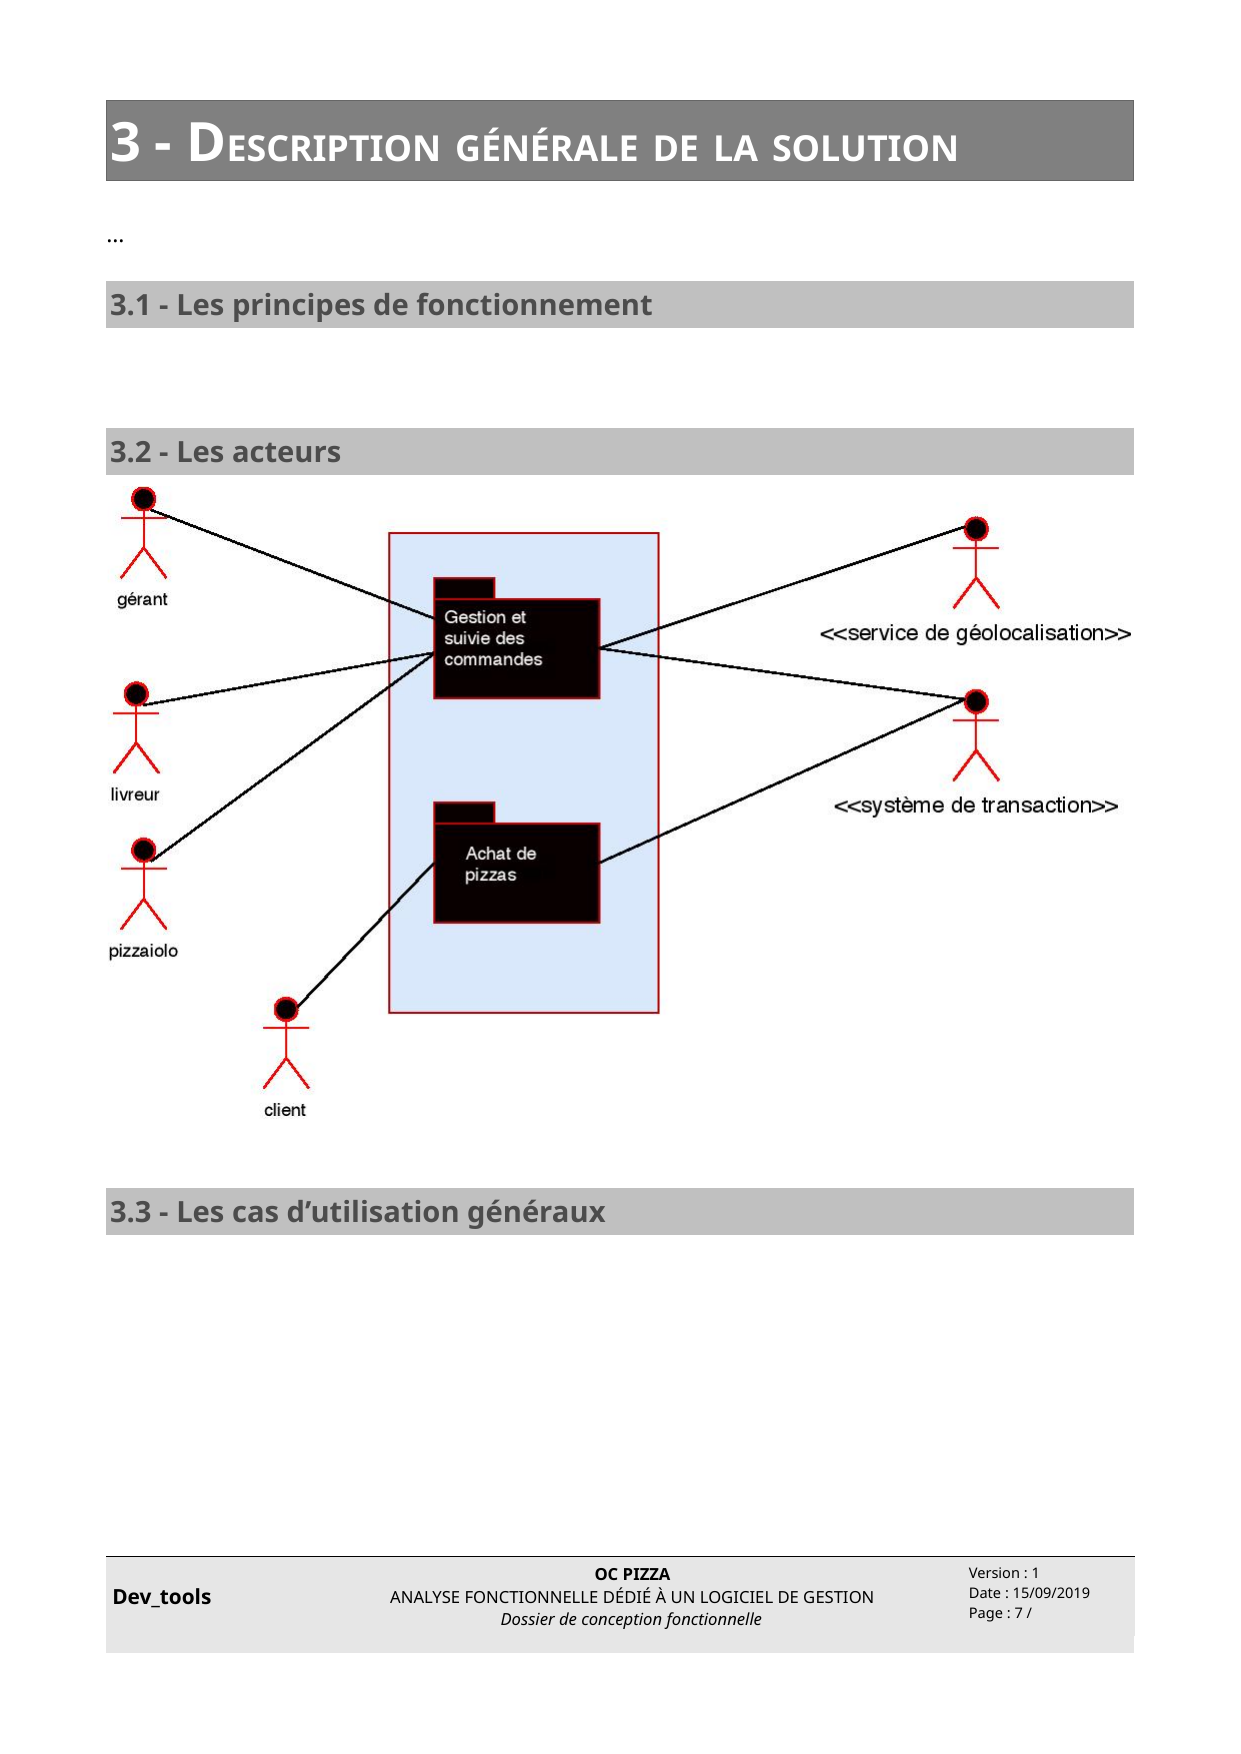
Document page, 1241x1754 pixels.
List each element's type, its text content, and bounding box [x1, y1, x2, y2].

subtitle Les acteurs [107, 429, 1133, 474]
subtitle Les principes de fonctionnement [107, 282, 1133, 327]
text … [106, 218, 1134, 250]
subtitle Les cas d’utilisation généraux [107, 1189, 1133, 1234]
picture [107, 486, 1133, 1120]
subtitle Description générale de la solution [107, 101, 1133, 180]
